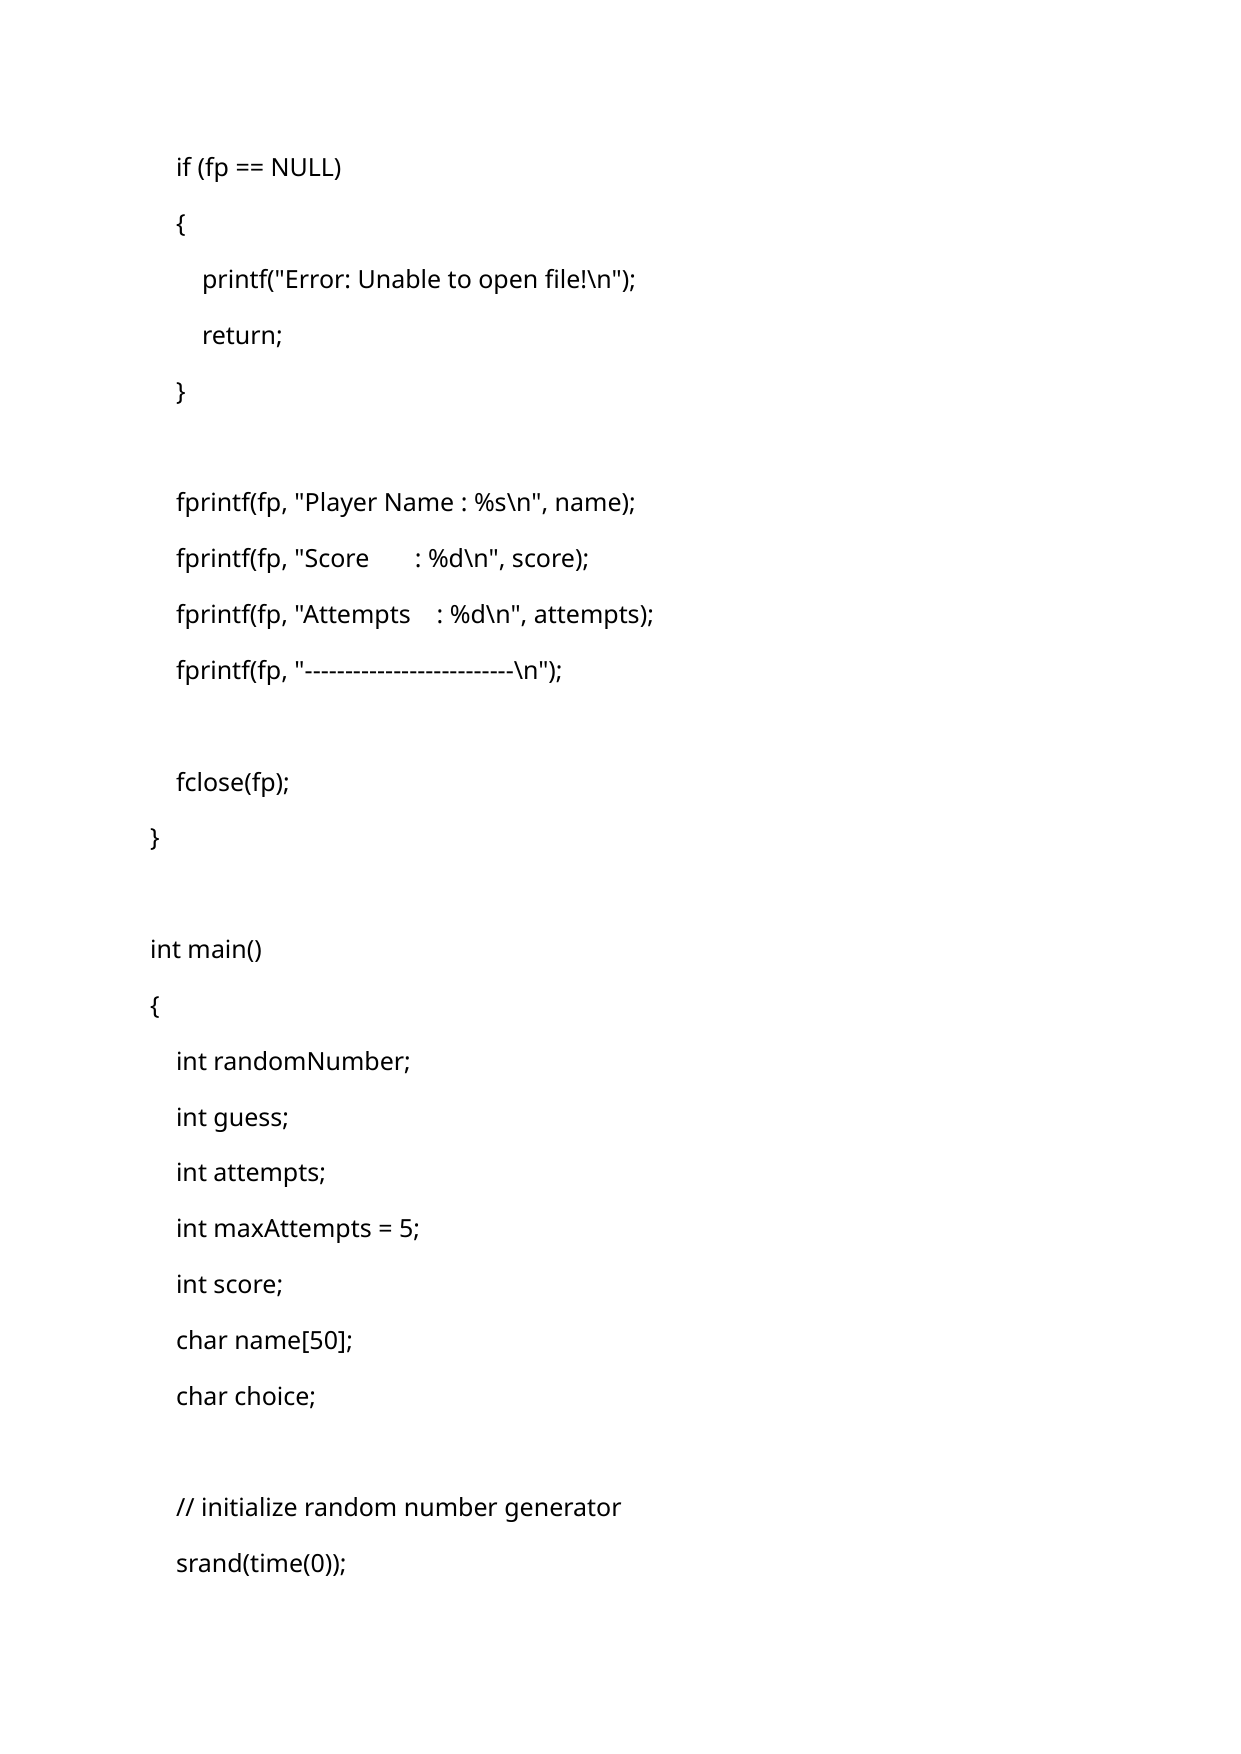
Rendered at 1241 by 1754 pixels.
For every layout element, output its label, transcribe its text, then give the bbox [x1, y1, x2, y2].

text } [150, 820, 1090, 854]
text int main() [150, 932, 1090, 966]
text { [150, 206, 1090, 240]
text fprintf(fp, "Player Name : %s\n", name); [150, 485, 1090, 519]
text int guess; [150, 1099, 1090, 1133]
text printf("Error: Unable to open file!\n"); [150, 262, 1090, 296]
text int maxAttempts = 5; [150, 1211, 1090, 1245]
text srand(time(0)); [150, 1546, 1090, 1580]
text fprintf(fp, "--------------------------\n"); [150, 652, 1090, 687]
text fprintf(fp, "Attempts : %d\n", attempts); [150, 597, 1090, 631]
text int randomNumber; [150, 1043, 1090, 1077]
text char choice; [150, 1378, 1090, 1412]
text { [150, 987, 1090, 1022]
text return; [150, 317, 1090, 352]
text // initialize random number generator [150, 1490, 1090, 1524]
text int attempts; [150, 1155, 1090, 1189]
text if (fp == NULL) [150, 150, 1090, 184]
text } [150, 373, 1090, 407]
text fclose(fp); [150, 764, 1090, 798]
text fprintf(fp, "Score : %d\n", score); [150, 541, 1090, 575]
text int score; [150, 1267, 1090, 1301]
text char name[50]; [150, 1322, 1090, 1357]
